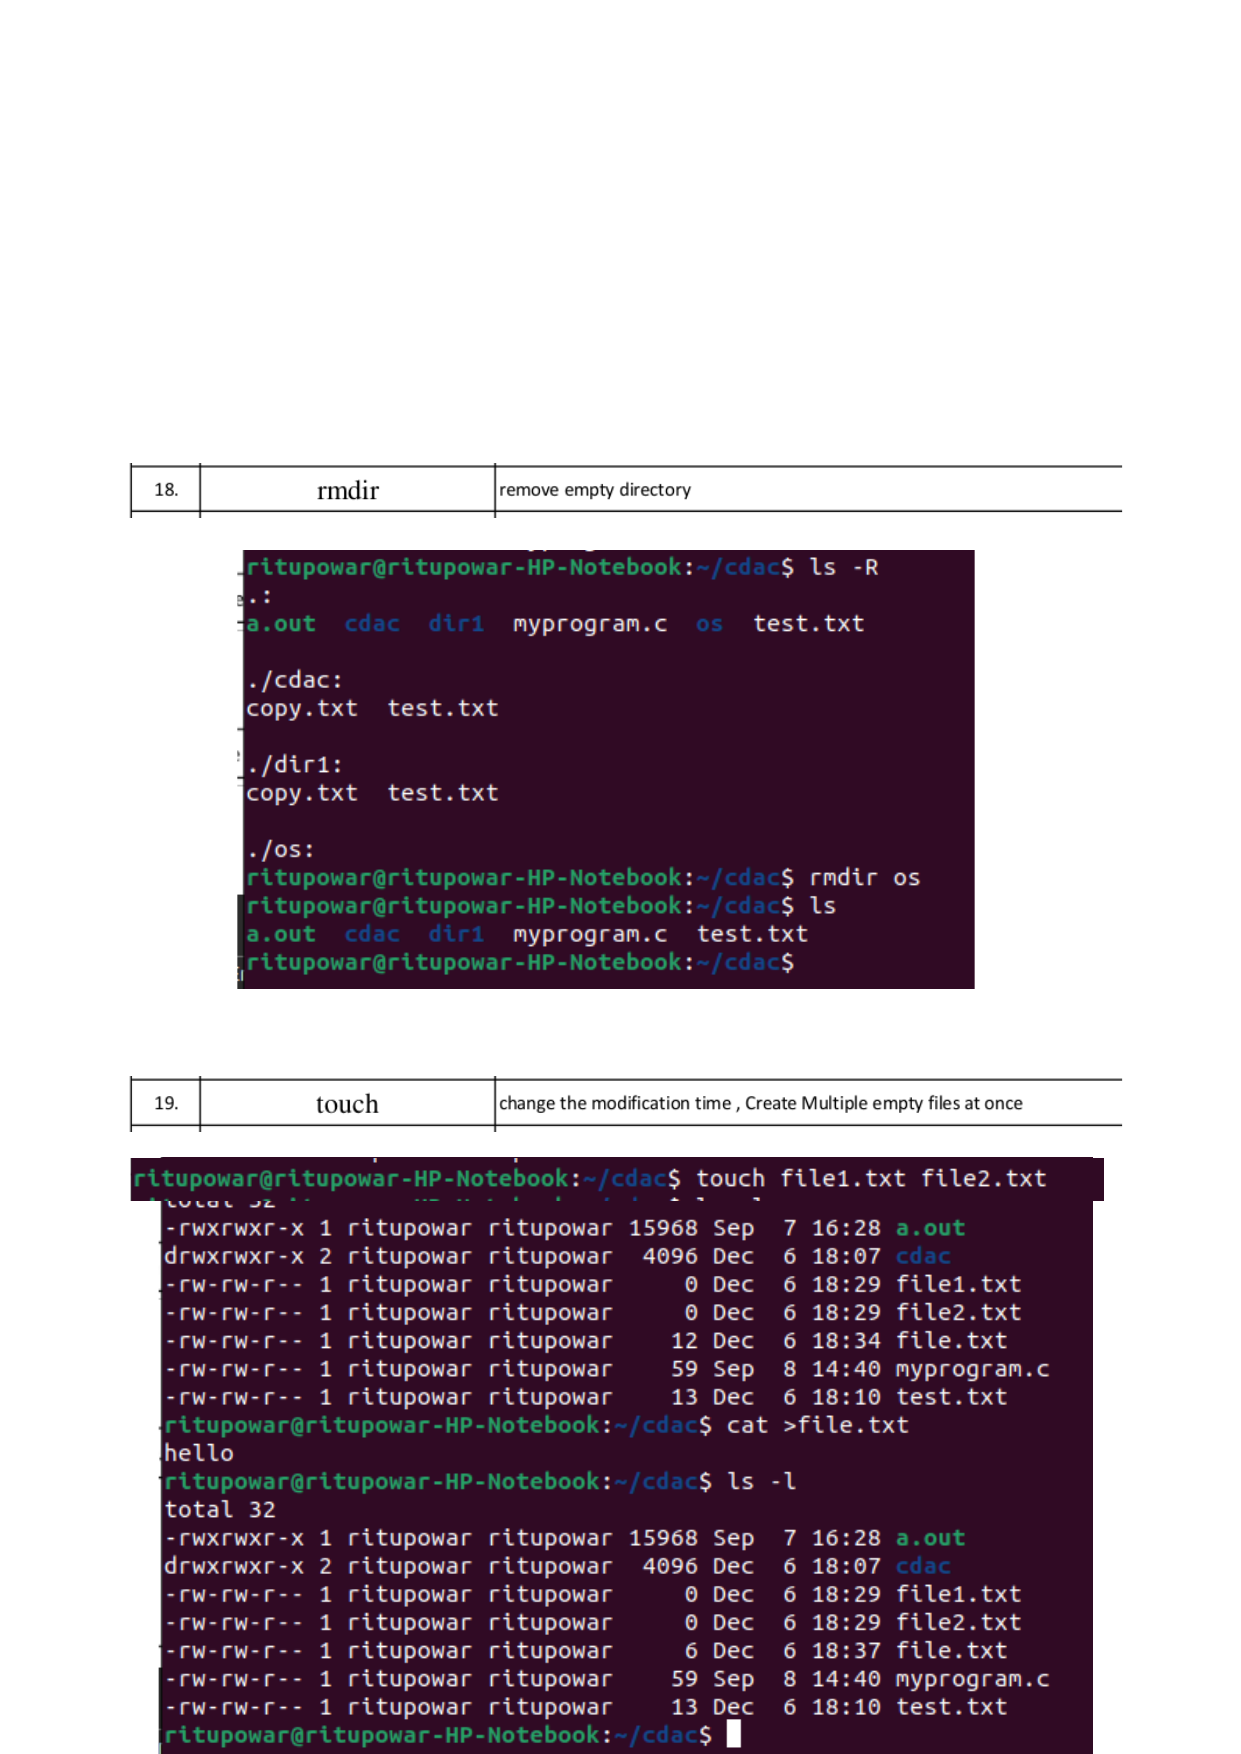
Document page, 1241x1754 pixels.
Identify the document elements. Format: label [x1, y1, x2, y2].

picture [237, 550, 975, 989]
picture [118, 463, 1123, 518]
picture [118, 1076, 1123, 1132]
picture [130, 1157, 1104, 1754]
